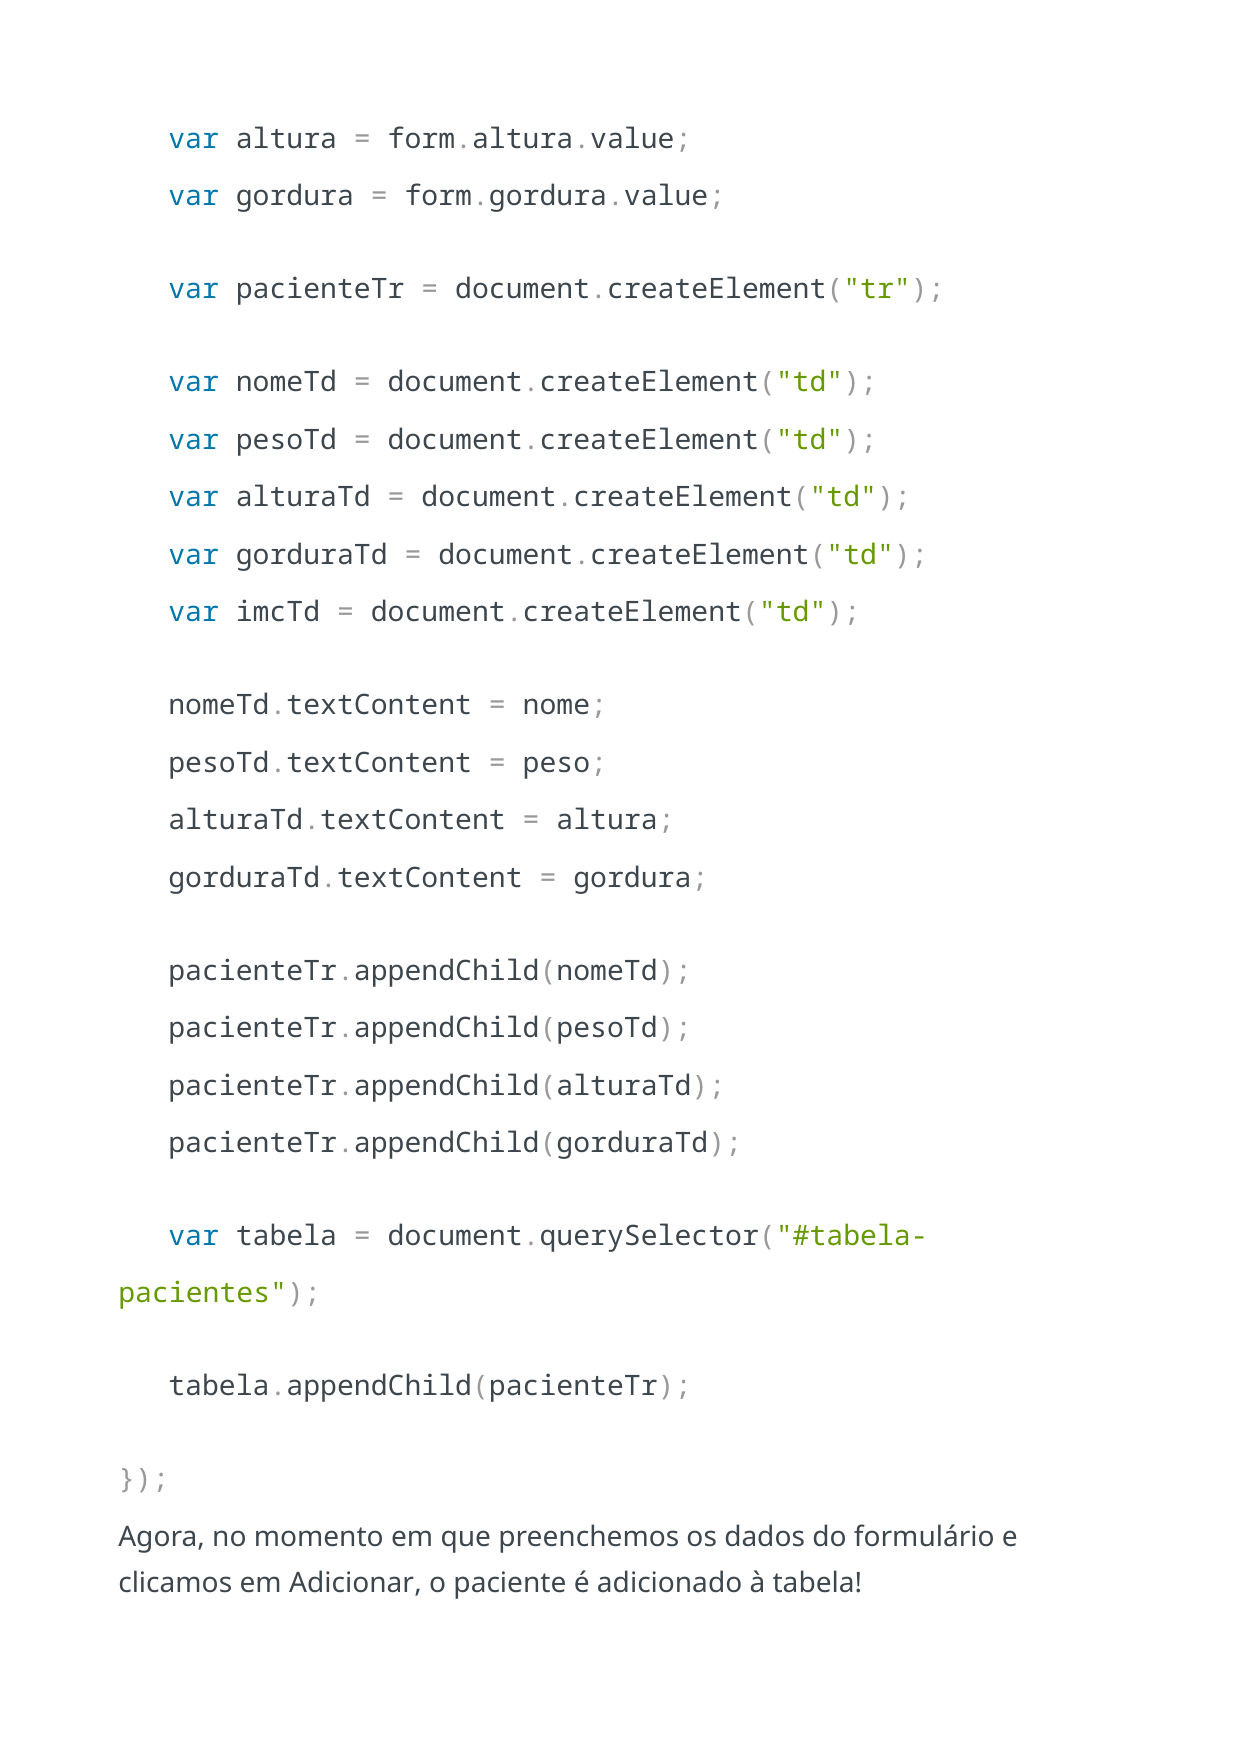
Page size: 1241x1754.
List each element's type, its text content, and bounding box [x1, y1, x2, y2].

text alturaTd.textContent = altura; [118, 799, 1122, 838]
text }); [118, 1458, 1122, 1497]
text var gorduraTd = document.createElement("td"); [118, 534, 1122, 572]
text pacienteTr.appendChild(alturaTd); [118, 1065, 1122, 1103]
text var altura = form.altura.value; [118, 118, 1122, 156]
text Agora, no momento em que preenchemos os dados do formulário e clicamos em Adicionar, o paciente é adicionado à tabela! [118, 1516, 1122, 1600]
text var tabela = document.querySelector("#tabela-pacientes"); [118, 1215, 1122, 1311]
text gorduraTd.textContent = gordura; [118, 857, 1122, 895]
text tabela.appendChild(pacienteTr); [118, 1366, 1122, 1404]
text var pesoTd = document.createElement("td"); [118, 419, 1122, 457]
text var alturaTd = document.createElement("td"); [118, 476, 1122, 515]
text nomeTd.textContent = nome; [118, 684, 1122, 723]
text pacienteTr.appendChild(nomeTd); [118, 950, 1122, 988]
text pacienteTr.appendChild(pesoTd); [118, 1007, 1122, 1046]
text pacienteTr.appendChild(gorduraTd); [118, 1122, 1122, 1161]
text var imcTd = document.createElement("td"); [118, 591, 1122, 630]
text pesoTd.textContent = peso; [118, 742, 1122, 780]
text var pacienteTr = document.createElement("tr"); [118, 268, 1122, 307]
text var gordura = form.gordura.value; [118, 176, 1122, 214]
text var nomeTd = document.createElement("td"); [118, 361, 1122, 400]
